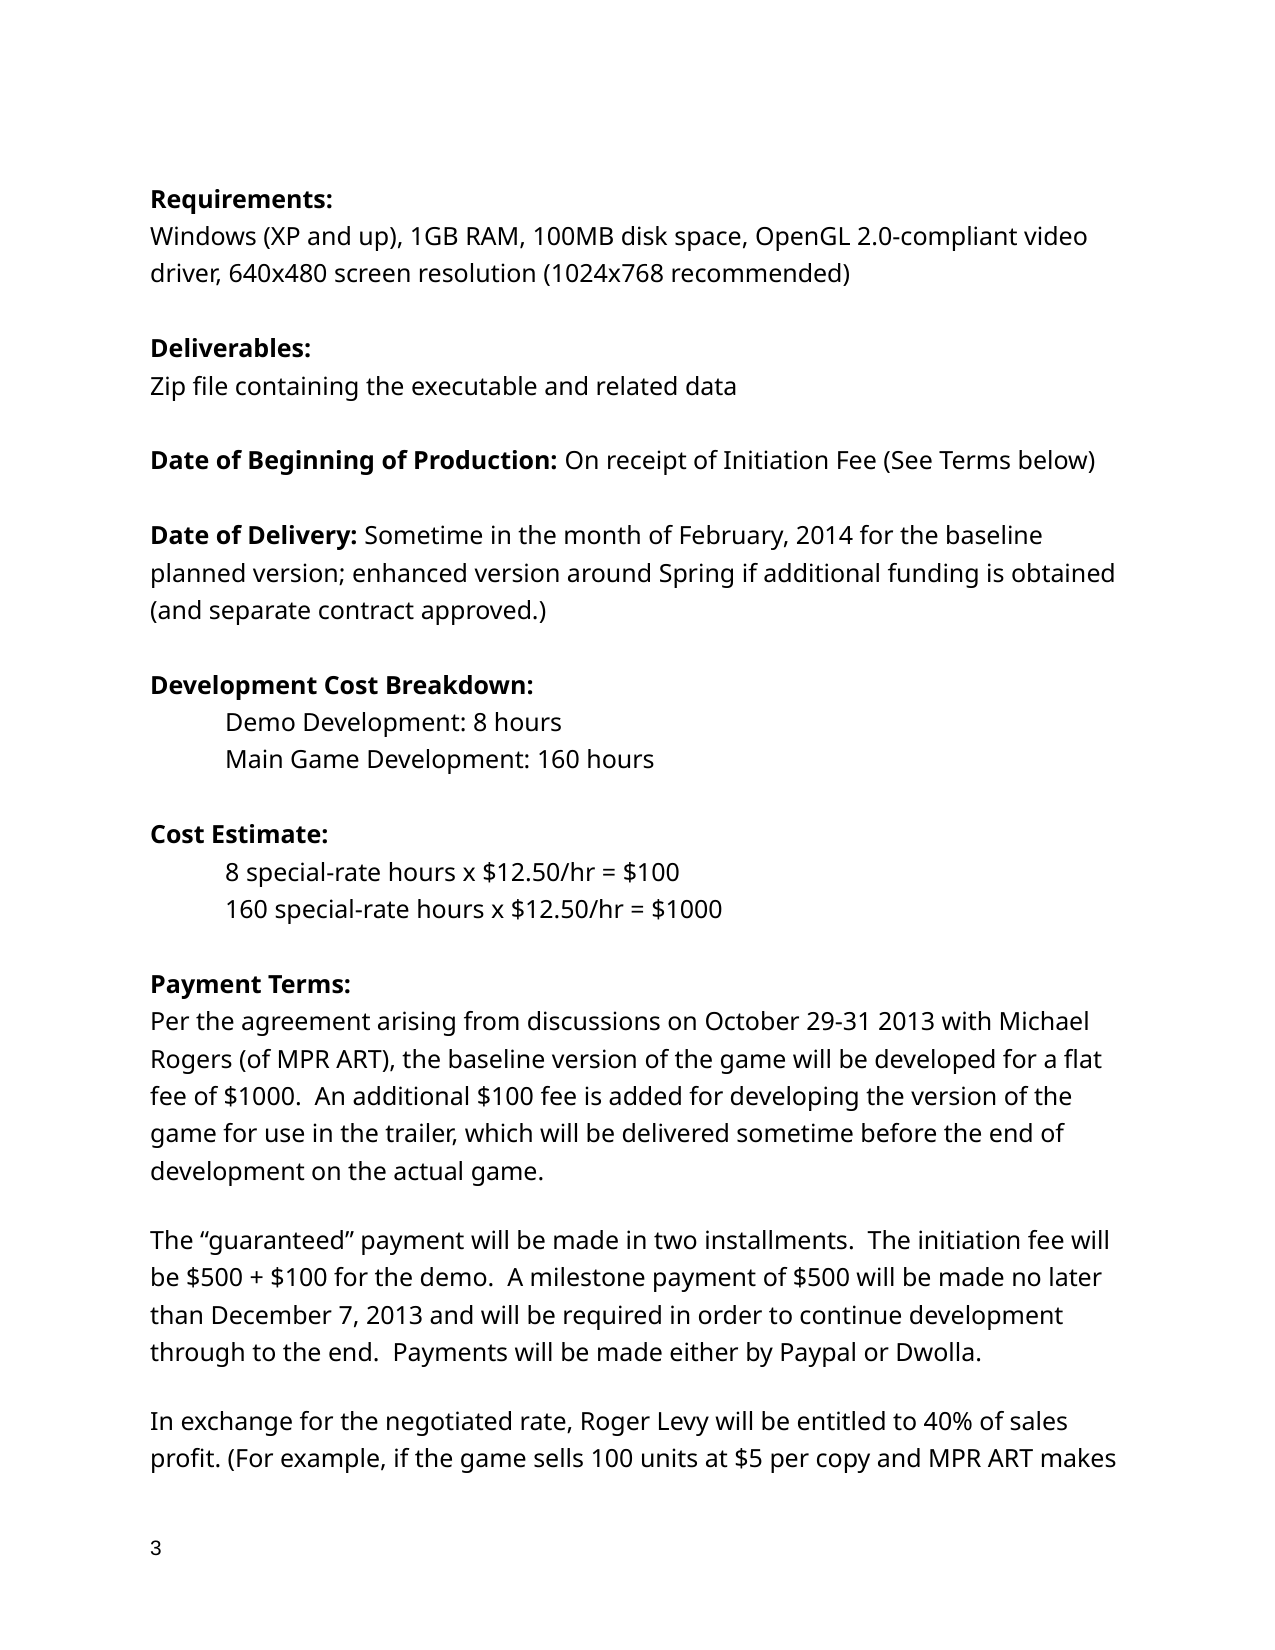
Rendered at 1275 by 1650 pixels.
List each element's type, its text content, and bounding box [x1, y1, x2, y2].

text Per the agreement arising from discussions on October 29-31 2013 with Michael Rogers (of MPR ART), the baseline version of the game will be developed for a flat fee of $1000. An additional $100 fee is added for developing the version of the game for use in the trailer, which will be delivered sometime before the end of development on the actual game. [150, 1004, 1125, 1188]
text 8 special-rate hours x $12.50/hr = $100 [150, 854, 1125, 888]
text Cost Estimate: [150, 817, 1125, 851]
text Main Game Development: 160 hours [225, 742, 1125, 776]
text Date of Beginning of Production: On receipt of Initiation Fee (See Terms below) [150, 443, 1125, 477]
text Demo Development: 8 hours [225, 705, 1125, 739]
text Windows (XP and up), 1GB RAM, 100MB disk space, OpenGL 2.0-compliant video driver, 640x480 screen resolution (1024x768 recommended) [150, 219, 1125, 290]
text Date of Delivery: Sometime in the month of February, 2014 for the baseline planned version; enhanced version around Spring if additional funding is obtained (and separate contract approved.) [150, 518, 1125, 627]
text Requirements: [150, 181, 1125, 215]
text Development Cost Breakdown: [150, 667, 1125, 701]
text The “guaranteed” payment will be made in two installments. The initiation fee will be $500 + $100 for the demo. A milestone payment of $500 will be made no later than December 7, 2013 and will be required in order to continue development through to the end. Payments will be made either by Paypal or Dwolla. [150, 1222, 1125, 1369]
text Zip file containing the executable and related data [150, 368, 1125, 402]
text Payment Terms: [150, 967, 1125, 1001]
text In exchange for the negotiated rate, Roger Levy will be entitled to 40% of sales profit. (For example, if the game sells 100 units at $5 per copy and MPR ART makes [150, 1404, 1125, 1475]
text 160 special-rate hours x $12.50/hr = $1000 [150, 892, 1125, 926]
text Deliverables: [150, 331, 1125, 365]
